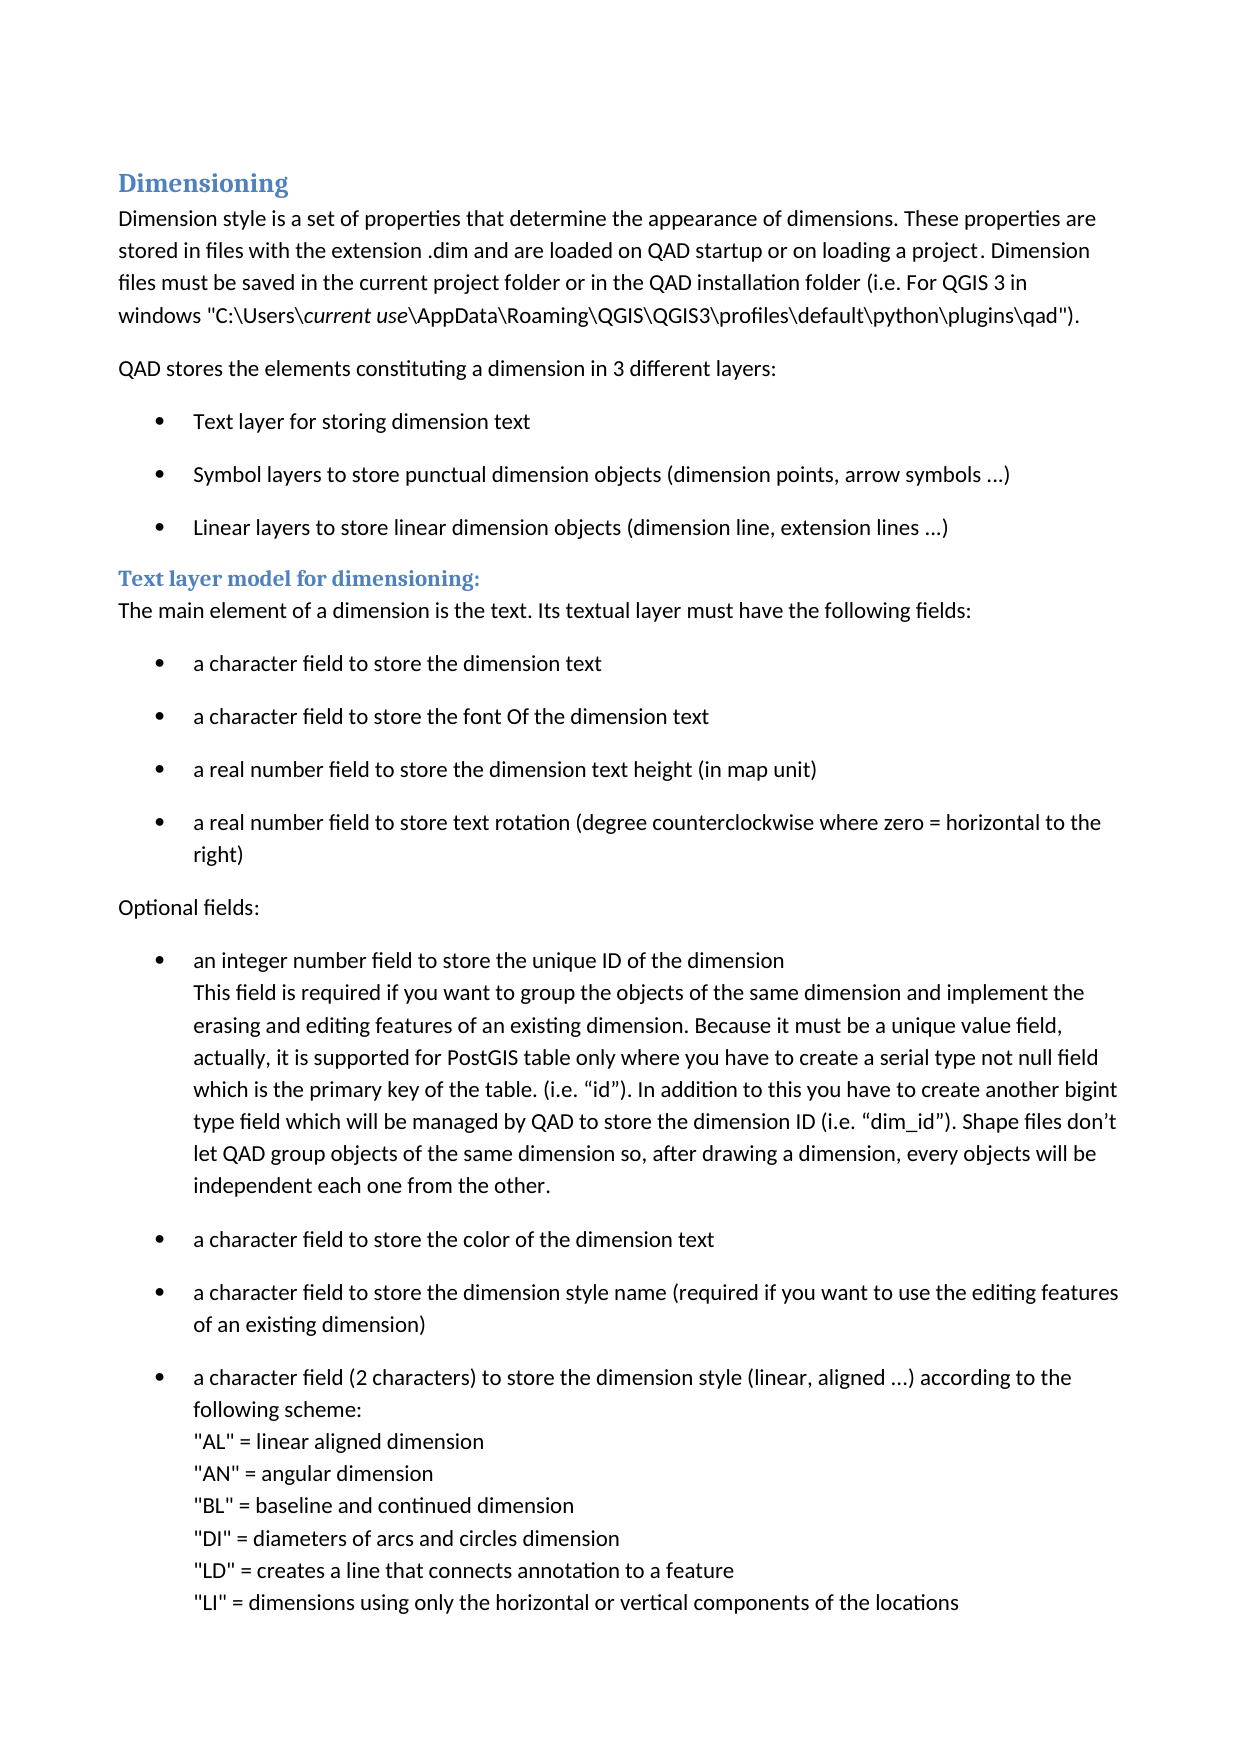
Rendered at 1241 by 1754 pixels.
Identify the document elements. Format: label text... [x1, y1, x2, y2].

list a character field to store the dimension text [156, 649, 1122, 677]
list Text layer for storing dimension text [156, 407, 1122, 435]
list a character field (2 characters) to store the dimension style (linear, aligned ...) according to the following scheme: "AL" = linear aligned dimension "AN" = angular dimension "BL" = baseline and continued dimension "DI" = diameters of arcs and circles dimension "LD" = creates a line that connects annotation to a feature "LI" = dimensions using only the horizontal or vertical components of the locations [156, 1363, 1122, 1616]
list Symbol layers to store punctual dimension objects (dimension points, arrow symbols ...) [156, 460, 1122, 488]
list a character field to store the color of the dimension text [156, 1225, 1122, 1253]
text QAD stores the elements constituting a dimension in 3 different layers: [118, 354, 1122, 382]
text The main element of a dimension is the text. Its textual layer must have the following fields: [118, 596, 1122, 624]
list an integer number field to store the unique ID of the dimension This field is required if you want to group the objects of the same dimension and implement the erasing and editing features of an existing dimension. Because it must be a unique value field, actually, it is supported for PostGIS table only where you have to create a serial type not null field which is the primary key of the table. (i.e. “id”). In addition to this you have to create another bigint type field which will be managed by QAD to store the dimension ID (i.e. “dim_id”). Shape files don’t let QAD group objects of the same dimension so, after drawing a dimension, every objects will be independent each one from the other. [156, 946, 1122, 1200]
list a character field to store the dimension style name (required if you want to use the editing features of an existing dimension) [156, 1278, 1122, 1338]
text Optional fields: [118, 893, 1122, 921]
list a real number field to store the dimension text height (in map unit) [156, 755, 1122, 783]
subtitle Dimensioning [118, 168, 1122, 199]
list Linear layers to store linear dimension objects (dimension line, extension lines ...) [156, 513, 1122, 541]
list a real number field to store text rotation (degree counterclockwise where zero = horizontal to the right) [156, 808, 1122, 868]
subtitle Text layer model for dimensioning: [118, 566, 1122, 592]
list a character field to store the font Of the dimension text [156, 702, 1122, 730]
text Dimension style is a set of properties that determine the appearance of dimensions. These properties are stored in files with the extension .dim and are loaded on QAD startup or on loading a project. Dimension files must be saved in the current project folder or in the QAD installation folder (i.e. For QGIS 3 in windows "C:\Users\current use\AppData\Roaming\QGIS\QGIS3\profiles\default\python\plugins\qad"). [118, 204, 1122, 329]
